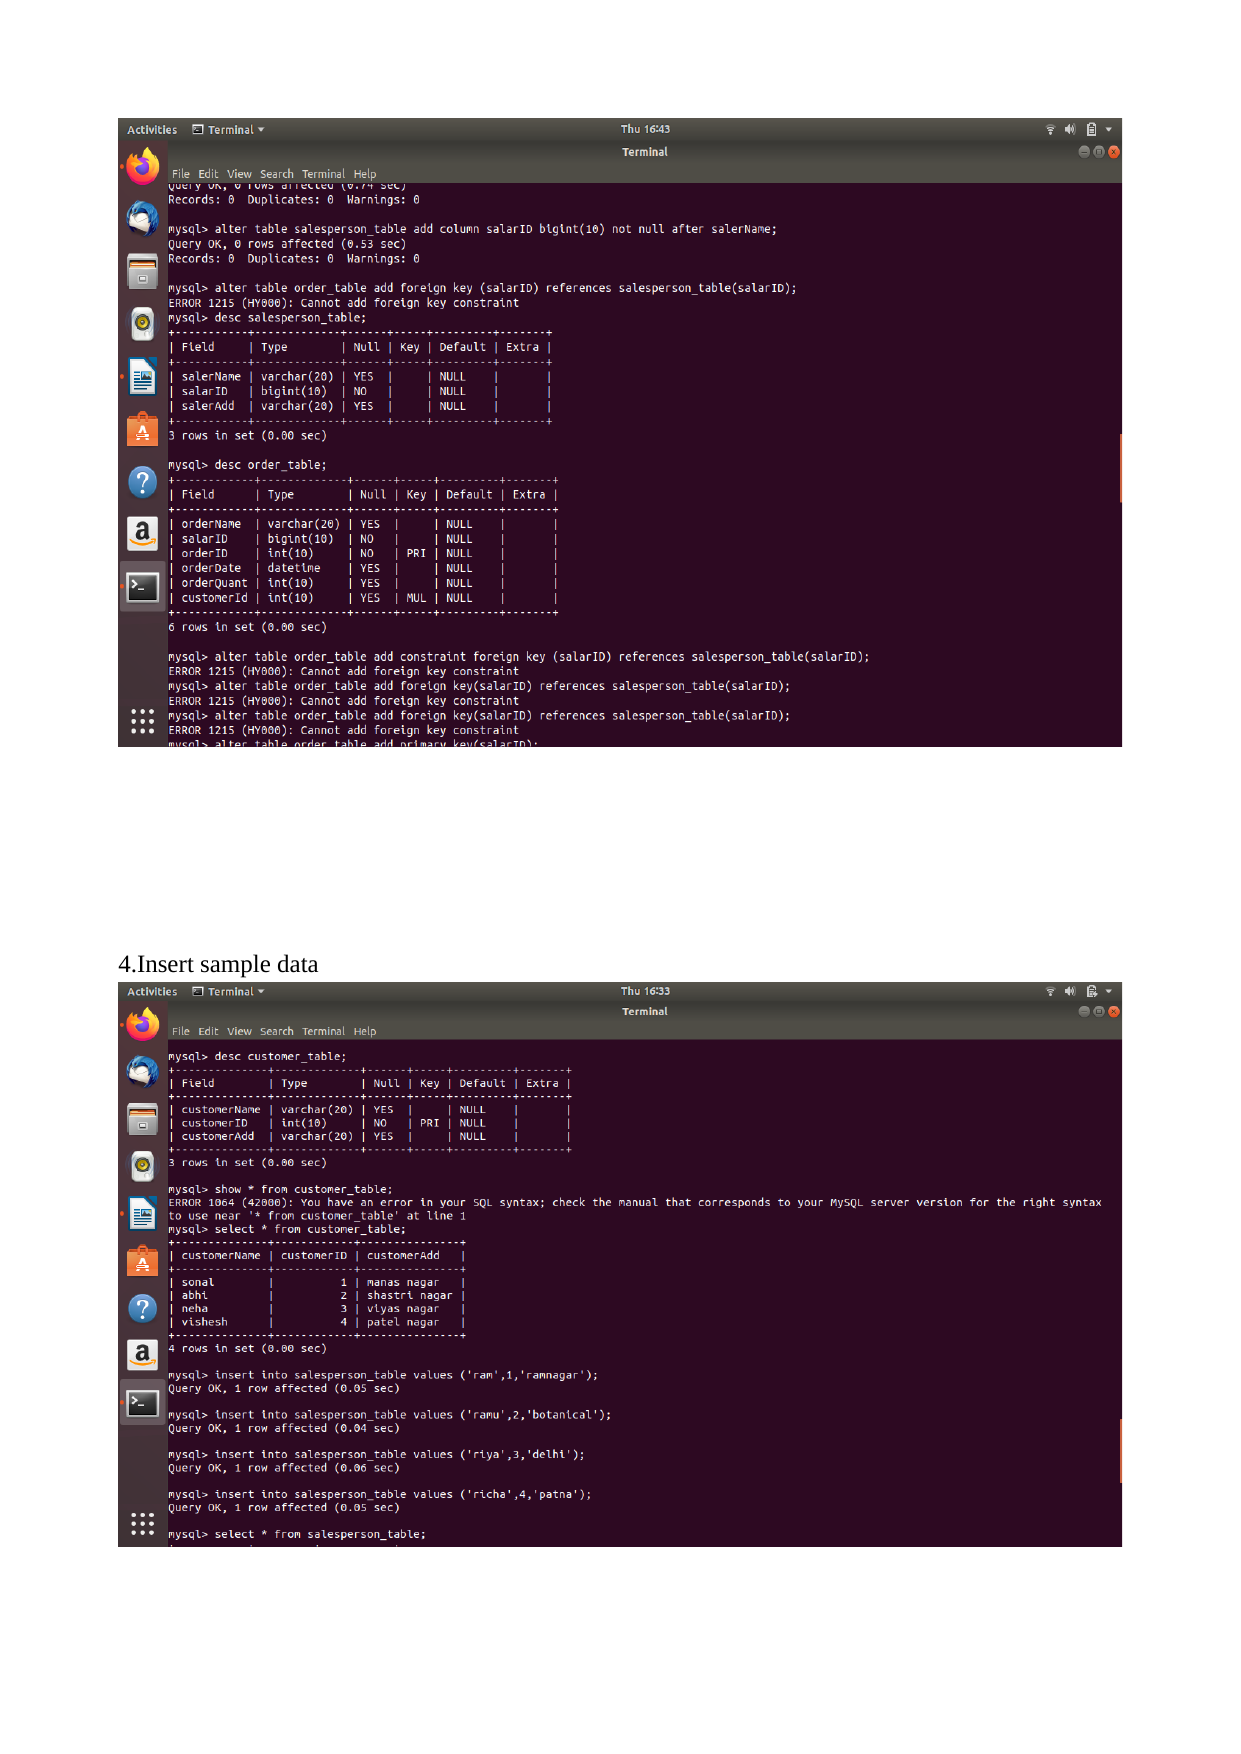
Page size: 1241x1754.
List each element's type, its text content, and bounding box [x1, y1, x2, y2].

picture [118, 118, 1123, 747]
text 4.Insert sample data [118, 949, 1122, 978]
picture [118, 982, 1123, 1547]
